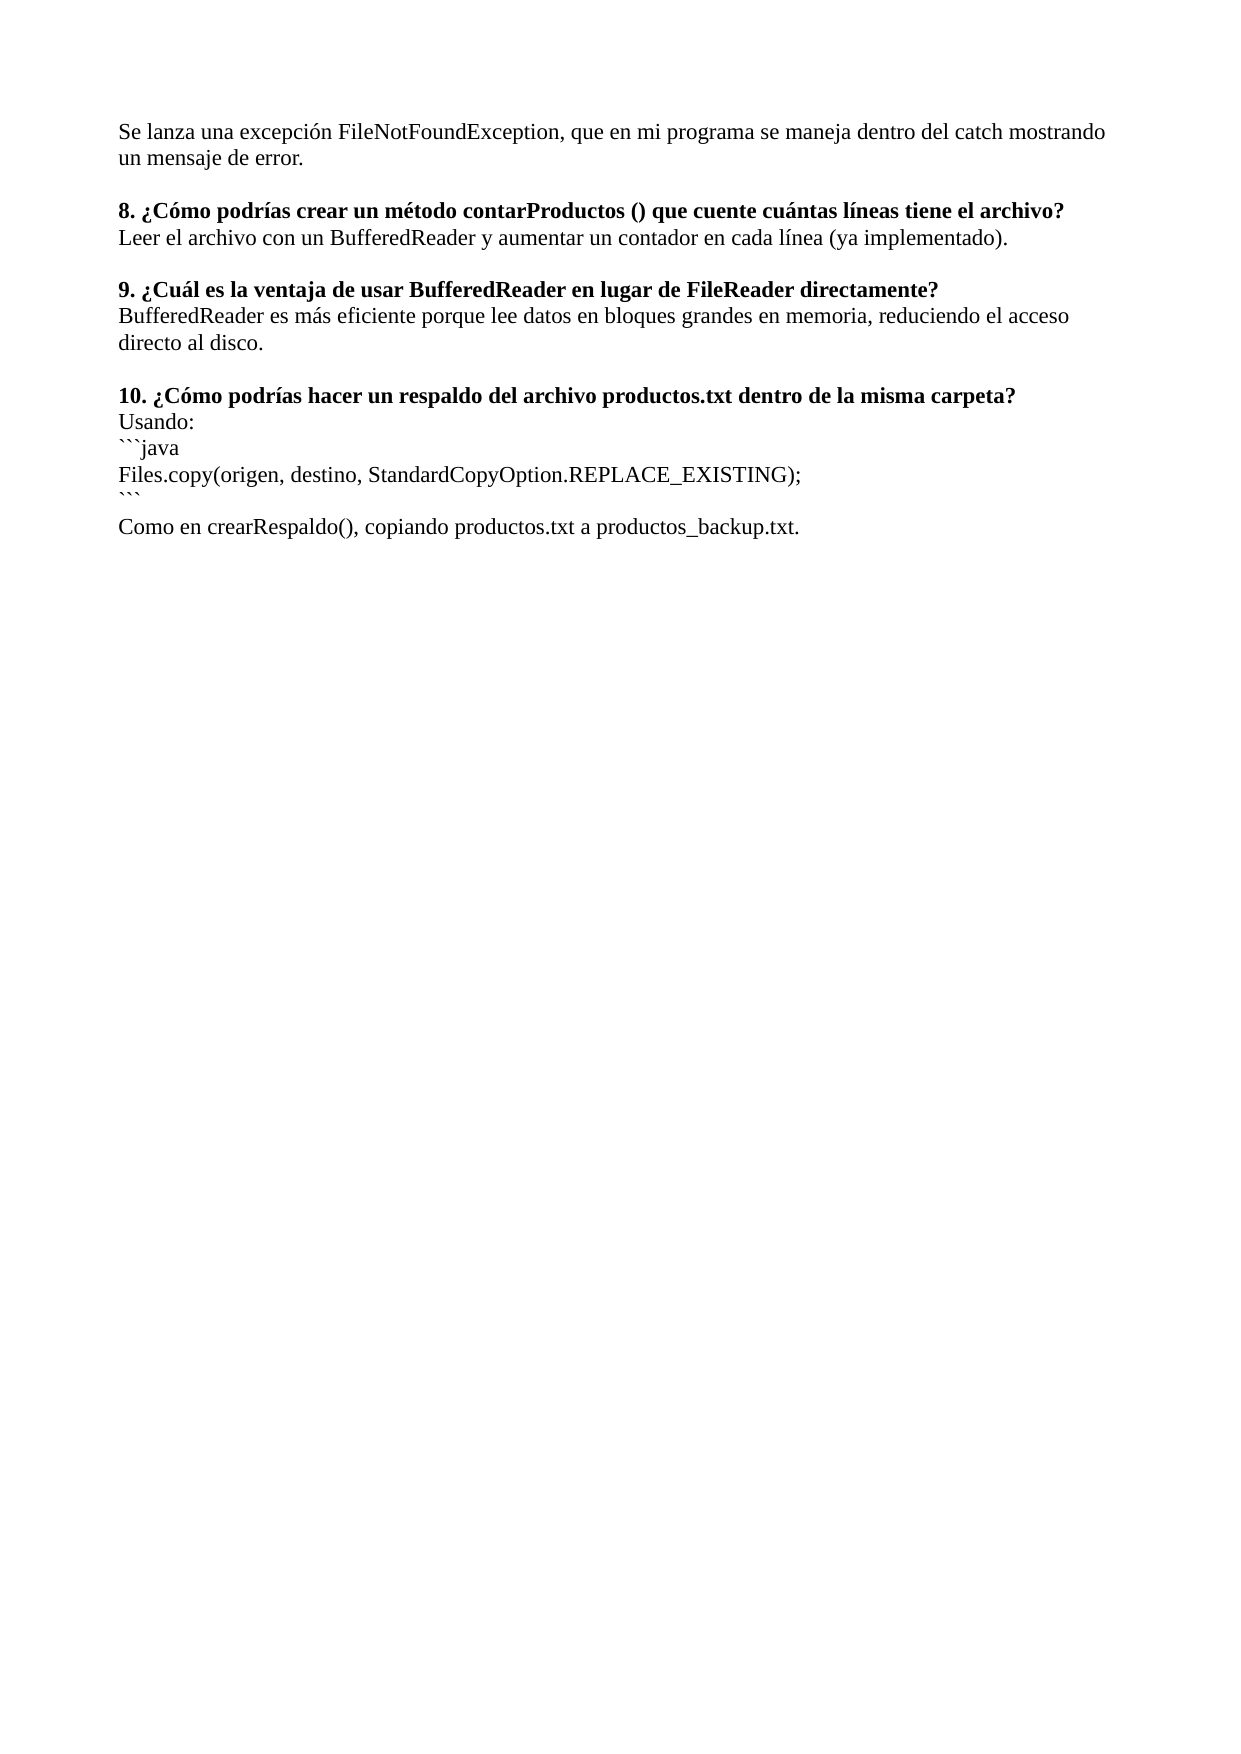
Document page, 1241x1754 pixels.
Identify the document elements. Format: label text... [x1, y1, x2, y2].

text ```java [118, 434, 1122, 461]
text ``` [118, 487, 1122, 513]
text Leer el archivo con un BufferedReader y aumentar un contador en cada línea (ya implementado). [118, 223, 1122, 250]
text Se lanza una excepción FileNotFoundException, que en mi programa se maneja dentro del catch mostrando un mensaje de error. [118, 118, 1122, 171]
text Files.copy(origen, destino, StandardCopyOption.REPLACE_EXISTING); [118, 461, 1122, 487]
text BufferedReader es más eficiente porque lee datos en bloques grandes en memoria, reduciendo el acceso directo al disco. [118, 303, 1122, 355]
text 9. ¿Cuál es la ventaja de usar BufferedReader en lugar de FileReader directamente? [118, 276, 1122, 303]
text 10. ¿Cómo podrías hacer un respaldo del archivo productos.txt dentro de la misma carpeta? [118, 382, 1122, 408]
text 8. ¿Cómo podrías crear un método contarProductos () que cuente cuántas líneas tiene el archivo? [118, 197, 1122, 223]
text Como en crearRespaldo(), copiando productos.txt a productos_backup.txt. [118, 513, 1122, 540]
text Usando: [118, 408, 1122, 434]
